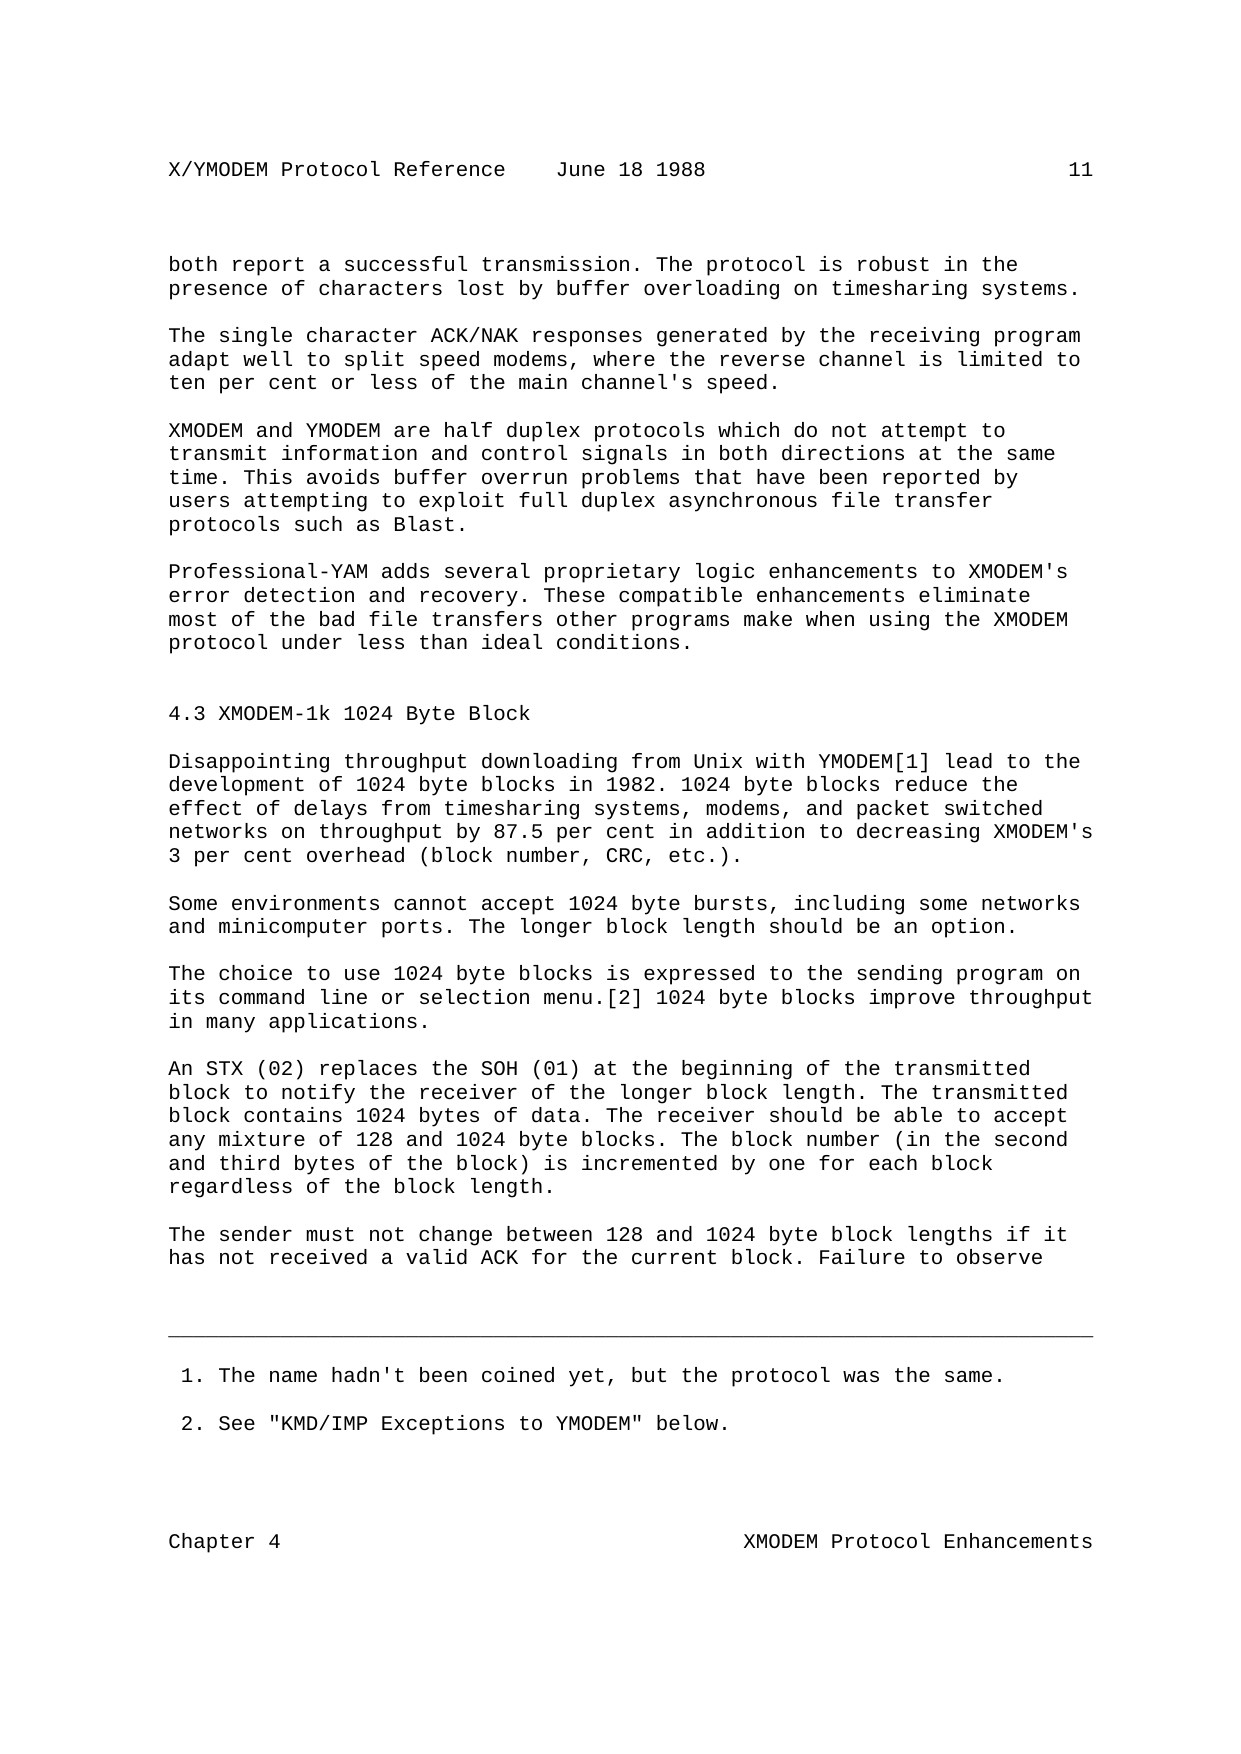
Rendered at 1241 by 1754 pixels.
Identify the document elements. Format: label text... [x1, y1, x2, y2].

text X/YMODEM Protocol Reference June 18 1988 11 both report a successful transmission. The protocol is robust in the presence of characters lost by buffer overloading on timesharing systems. The single character ACK/NAK responses generated by the receiving program adapt well to split speed modems, where the reverse channel is limited to ten per cent or less of the main channel's speed. XMODEM and YMODEM are half duplex protocols which do not attempt to transmit information and control signals in both directions at the same time. This avoids buffer overrun problems that have been reported by users attempting to exploit full duplex asynchronous file transfer protocols such as Blast. Professional-YAM adds several proprietary logic enhancements to XMODEM's error detection and recovery. These compatible enhancements eliminate most of the bad file transfers other programs make when using the XMODEM protocol under less than ideal conditions. 4.3 XMODEM-1k 1024 Byte Block Disappointing throughput downloading from Unix with YMODEM[1] lead to the development of 1024 byte blocks in 1982. 1024 byte blocks reduce the effect of delays from timesharing systems, modems, and packet switched networks on throughput by 87.5 per cent in addition to decreasing XMODEM's 3 per cent overhead (block number, CRC, etc.). Some environments cannot accept 1024 byte bursts, including some networks and minicomputer ports. The longer block length should be an option. The choice to use 1024 byte blocks is expressed to the sending program on its command line or selection menu.[2] 1024 byte blocks improve throughput in many applications. An STX (02) replaces the SOH (01) at the beginning of the transmitted block to notify the receiver of the longer block length. The transmitted block contains 1024 bytes of data. The receiver should be able to accept any mixture of 128 and 1024 byte blocks. The block number (in the second and third bytes of the block) is incremented by one for each block regardless of the block length. The sender must not change between 128 and 1024 byte block lengths if it has not received a valid ACK for the current block. Failure to observe __________________________________________________________________________ 1. The name hadn't been coined yet, but the protocol was the same. 2. See "KMD/IMP Exceptions to YMODEM" below. Chapter 4 XMODEM Protocol Enhancements [118, 88, 1122, 1649]
